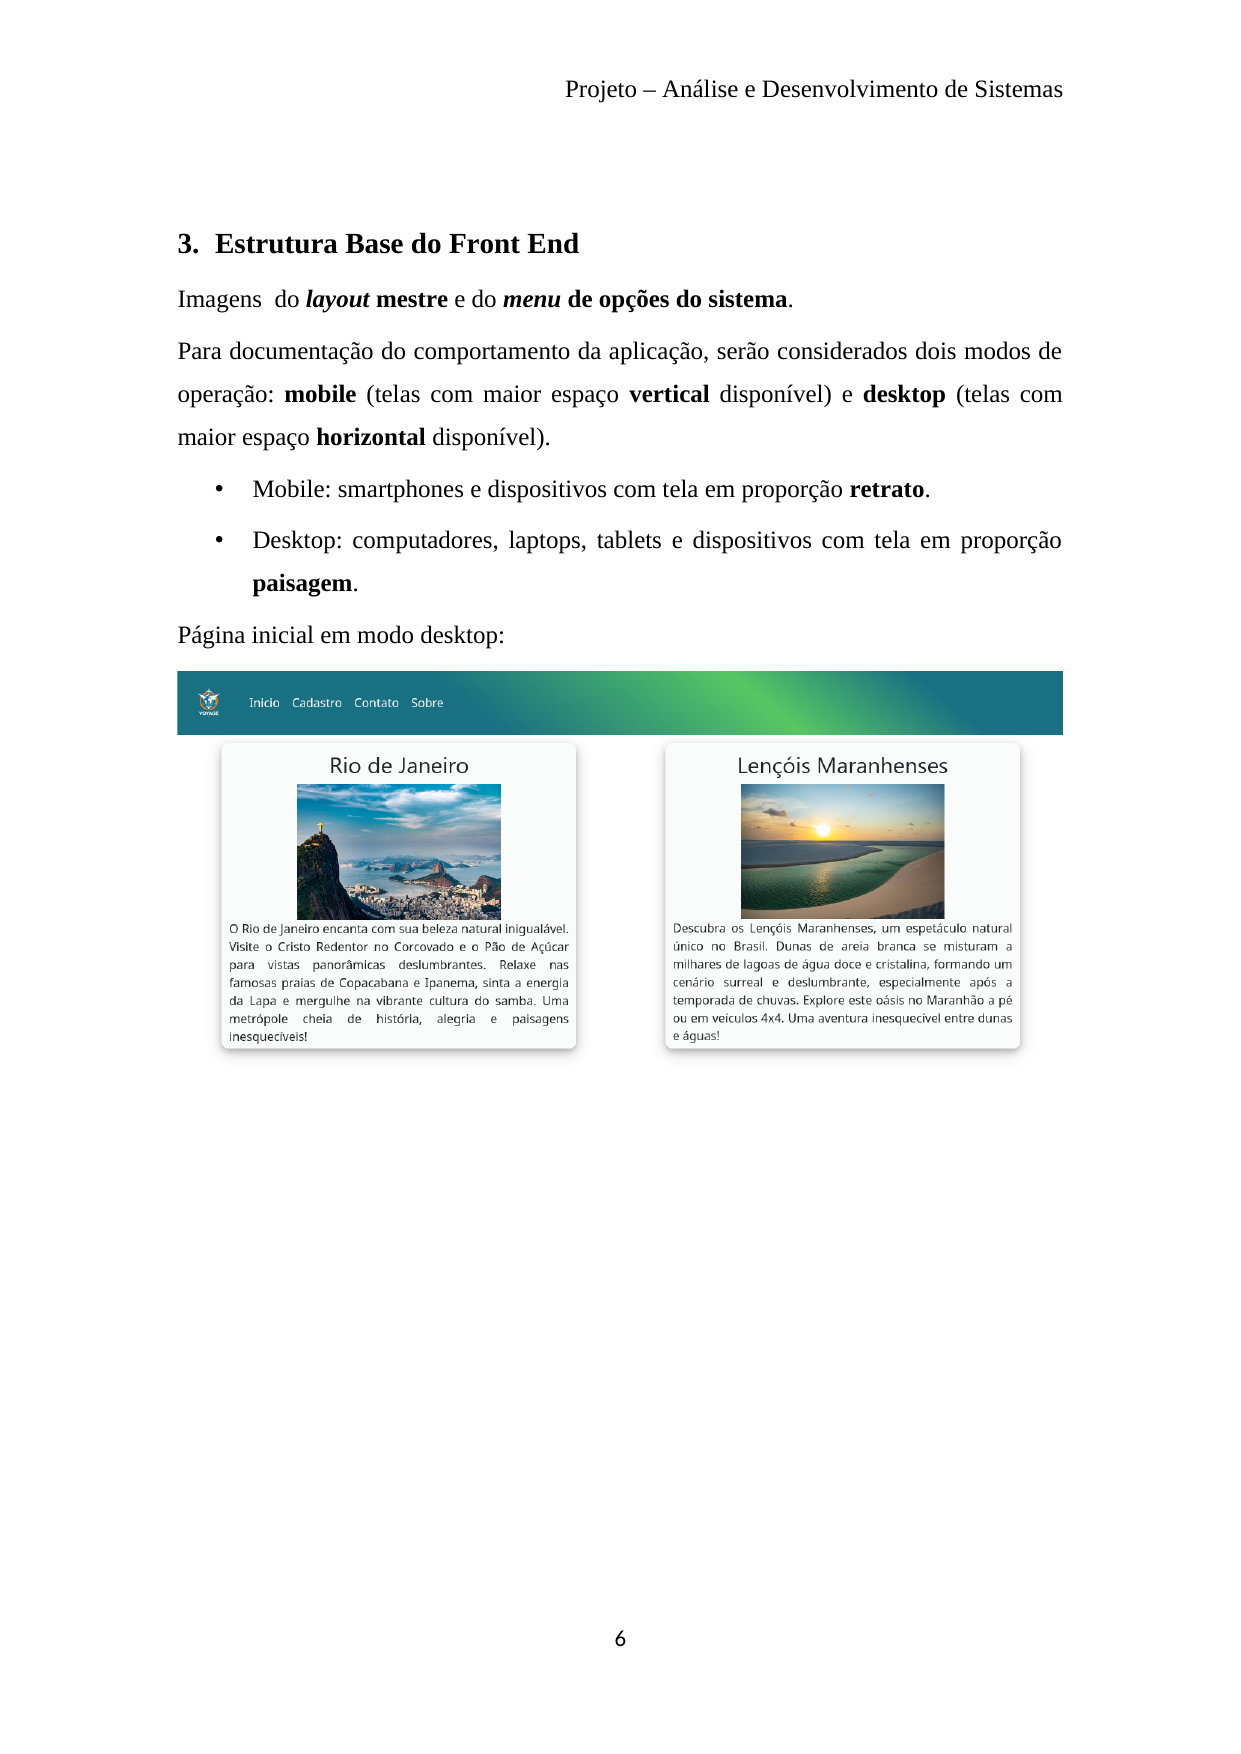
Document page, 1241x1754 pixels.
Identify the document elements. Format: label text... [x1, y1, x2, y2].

list Desktop: computadores, laptops, tablets e dispositivos com tela em proporção paisagem. [215, 525, 1063, 597]
text Página inicial em modo desktop: [177, 620, 1063, 648]
list Mobile: smartphones e dispositivos com tela em proporção retrato. [215, 474, 1063, 502]
picture [177, 671, 1063, 1266]
subtitle Estrutura Base do Front End [177, 226, 1063, 259]
text Para documentação do comportamento da aplicação, serão considerados dois modos de operação: mobile (telas com maior espaço vertical disponível) e desktop (telas com maior espaço horizontal disponível). [177, 336, 1063, 451]
text Imagens do layout mestre e do menu de opções do sistema. [177, 284, 1063, 313]
